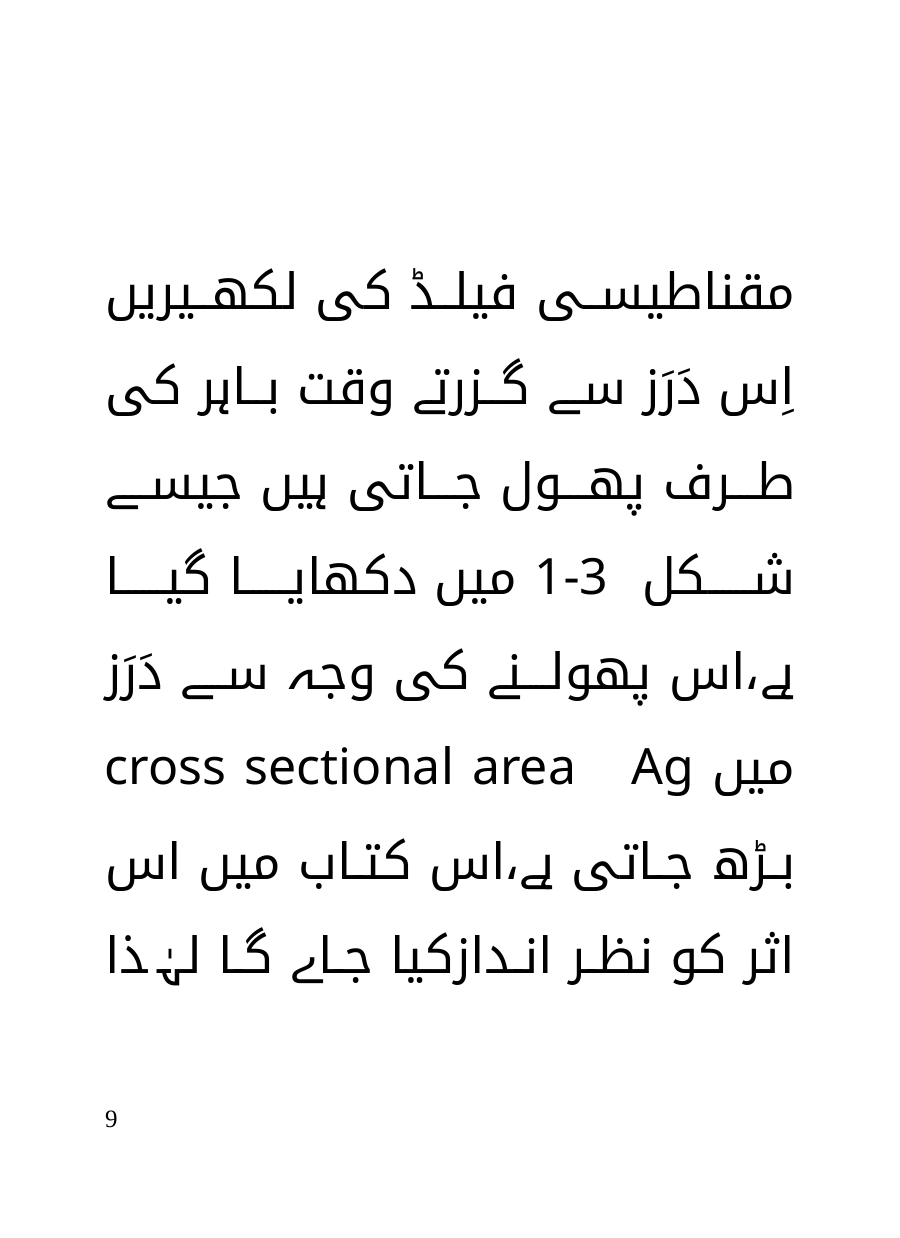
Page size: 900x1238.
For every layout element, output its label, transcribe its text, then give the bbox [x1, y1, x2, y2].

text مقناطیسی فیلڈ کی لکھیریں اِس دَرَز سے گزرتے وقت باہر کی طرف پھول جاتی ہیں جیسے شکل 3-1 میں دکھایا گیا ہے،اس پھولنے کی وجہ سے دَرَز میں cross sectional area Ag بڑھ جاتی ہے،اس کتاب میں اس اثر کو نظر اندازکیا جاے گا لہٰذا ہم لکھ سکھتے ہیں کہ [105, 246, 795, 1005]
